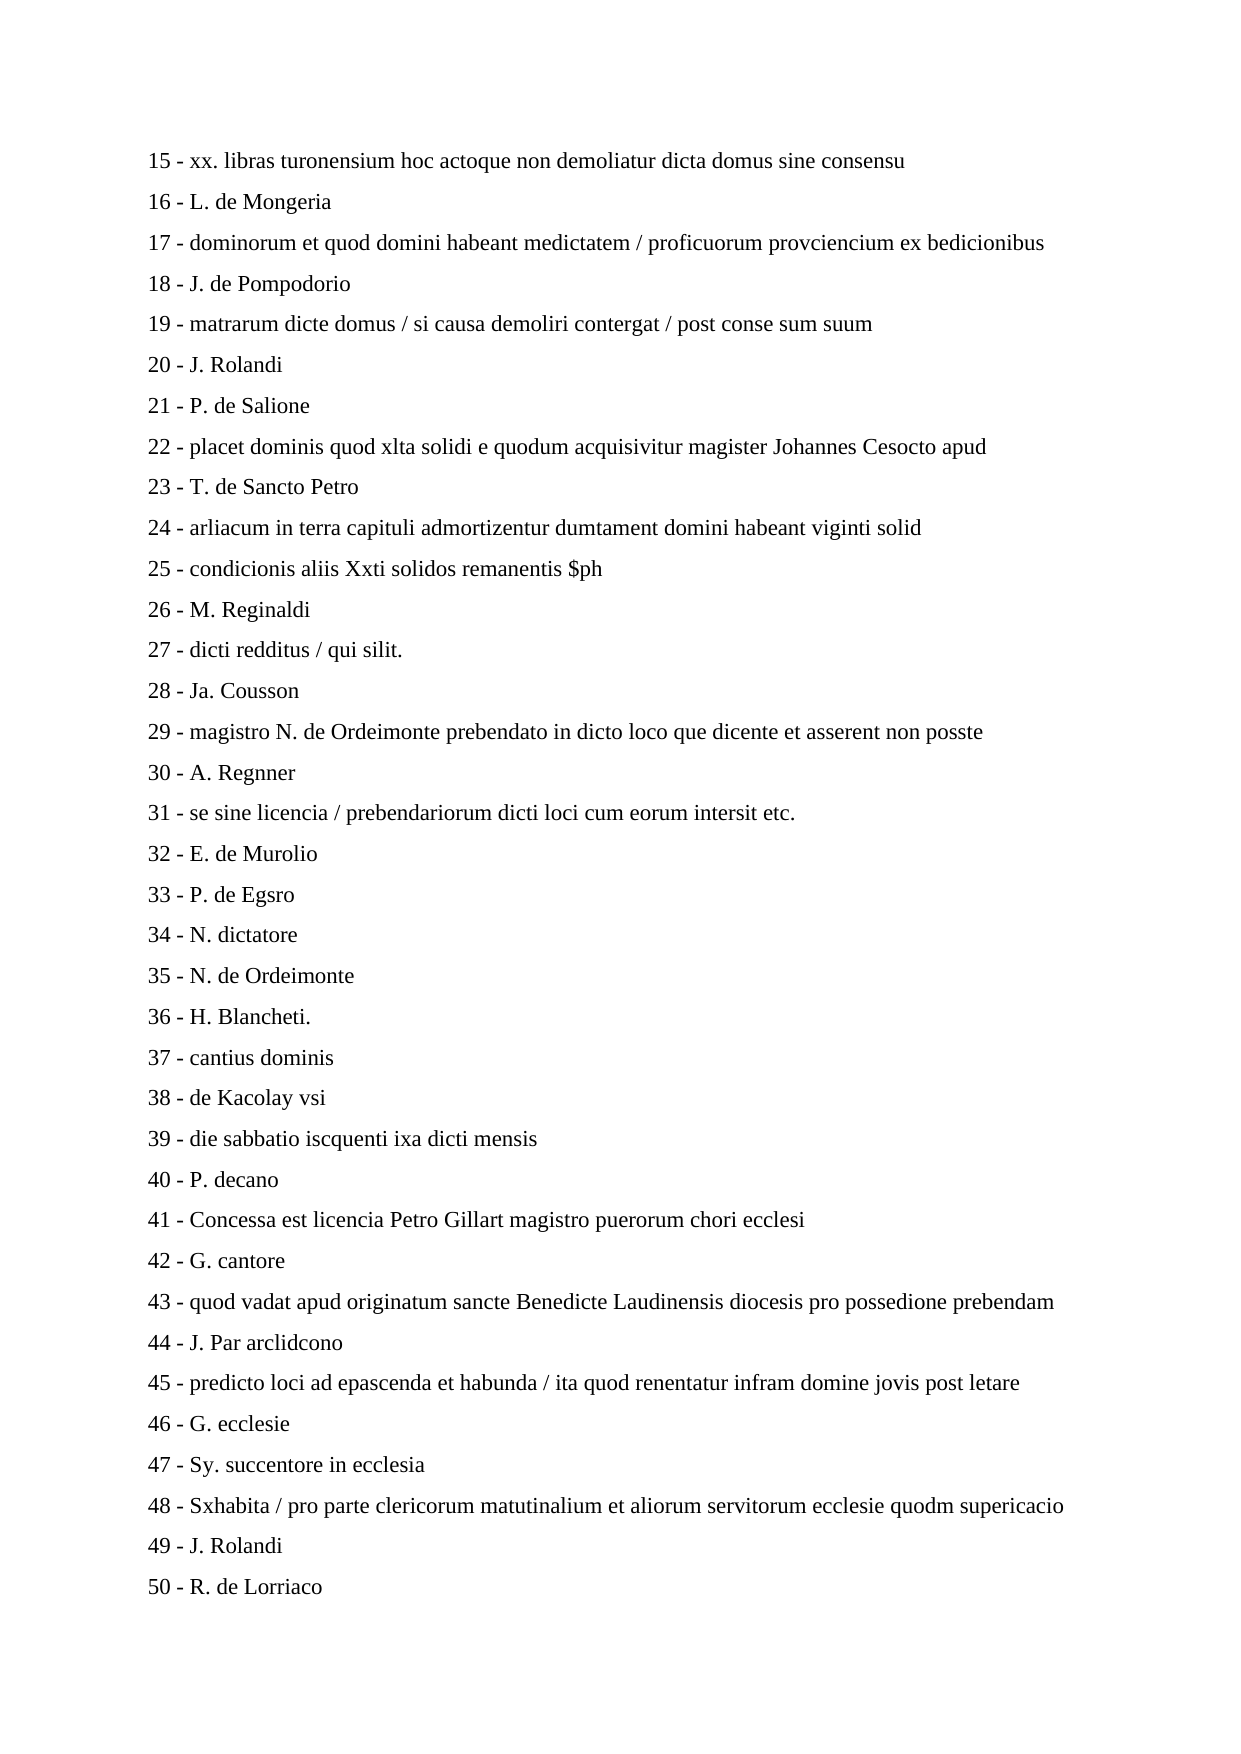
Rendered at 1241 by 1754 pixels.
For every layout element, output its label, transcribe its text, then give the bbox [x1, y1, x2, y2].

text 39 - die sabbatio iscquenti ixa dicti mensis [148, 1125, 1093, 1151]
text 49 - J. Rolandi [148, 1532, 1093, 1559]
text 44 - J. Par arclidcono [148, 1329, 1093, 1355]
text 34 - N. dictatore [148, 921, 1093, 948]
text 45 - predicto loci ad epascenda et habunda / ita quod renentatur infram domine jovis post letare [148, 1369, 1093, 1396]
text 33 - P. de Egsro [148, 881, 1093, 907]
text 22 - placet dominis quod xlta solidi e quodum acquisivitur magister Johannes Cesocto apud [148, 433, 1093, 459]
text 15 - xx. libras turonensium hoc actoque non demoliatur dicta domus sine consensu [148, 148, 1093, 174]
text 36 - H. Blancheti. [148, 1003, 1093, 1029]
text 46 - G. ecclesie [148, 1410, 1093, 1437]
text 38 - de Kacolay vsi [148, 1084, 1093, 1111]
text 32 - E. de Murolio [148, 840, 1093, 866]
text 42 - G. cantore [148, 1247, 1093, 1274]
text 18 - J. de Pompodorio [148, 270, 1093, 296]
text 16 - L. de Mongeria [148, 188, 1093, 215]
text 48 - Sxhabita / pro parte clericorum matutinalium et aliorum servitorum ecclesie quodm supericacio [148, 1492, 1093, 1518]
text 19 - matrarum dicte domus / si causa demoliri contergat / post conse sum suum [148, 311, 1093, 337]
text 47 - Sy. succentore in ecclesia [148, 1451, 1093, 1477]
text 41 - Concessa est licencia Petro Gillart magistro puerorum chori ecclesi [148, 1207, 1093, 1233]
text 35 - N. de Ordeimonte [148, 962, 1093, 988]
text 50 - R. de Lorriaco [148, 1573, 1093, 1599]
text 43 - quod vadat apud originatum sancte Benedicte Laudinensis diocesis pro possedione prebendam [148, 1288, 1093, 1314]
text 28 - Ja. Cousson [148, 677, 1093, 703]
text 27 - dicti redditus / qui silit. [148, 636, 1093, 663]
text 29 - magistro N. de Ordeimonte prebendato in dicto loco que dicente et asserent non posste [148, 718, 1093, 744]
text 17 - dominorum et quod domini habeant medictatem / proficuorum provciencium ex bedicionibus [148, 229, 1093, 255]
text 23 - T. de Sancto Petro [148, 473, 1093, 500]
text 30 - A. Regnner [148, 758, 1093, 785]
text 40 - P. decano [148, 1166, 1093, 1192]
text 26 - M. Reginaldi [148, 596, 1093, 622]
text 24 - arliacum in terra capituli admortizentur dumtament domini habeant viginti solid [148, 514, 1093, 541]
text 37 - cantius dominis [148, 1044, 1093, 1070]
text 25 - condicionis aliis Xxti solidos remanentis $ph [148, 555, 1093, 581]
text 20 - J. Rolandi [148, 351, 1093, 378]
text 31 - se sine licencia / prebendariorum dicti loci cum eorum intersit etc. [148, 799, 1093, 826]
text 21 - P. de Salione [148, 392, 1093, 418]
